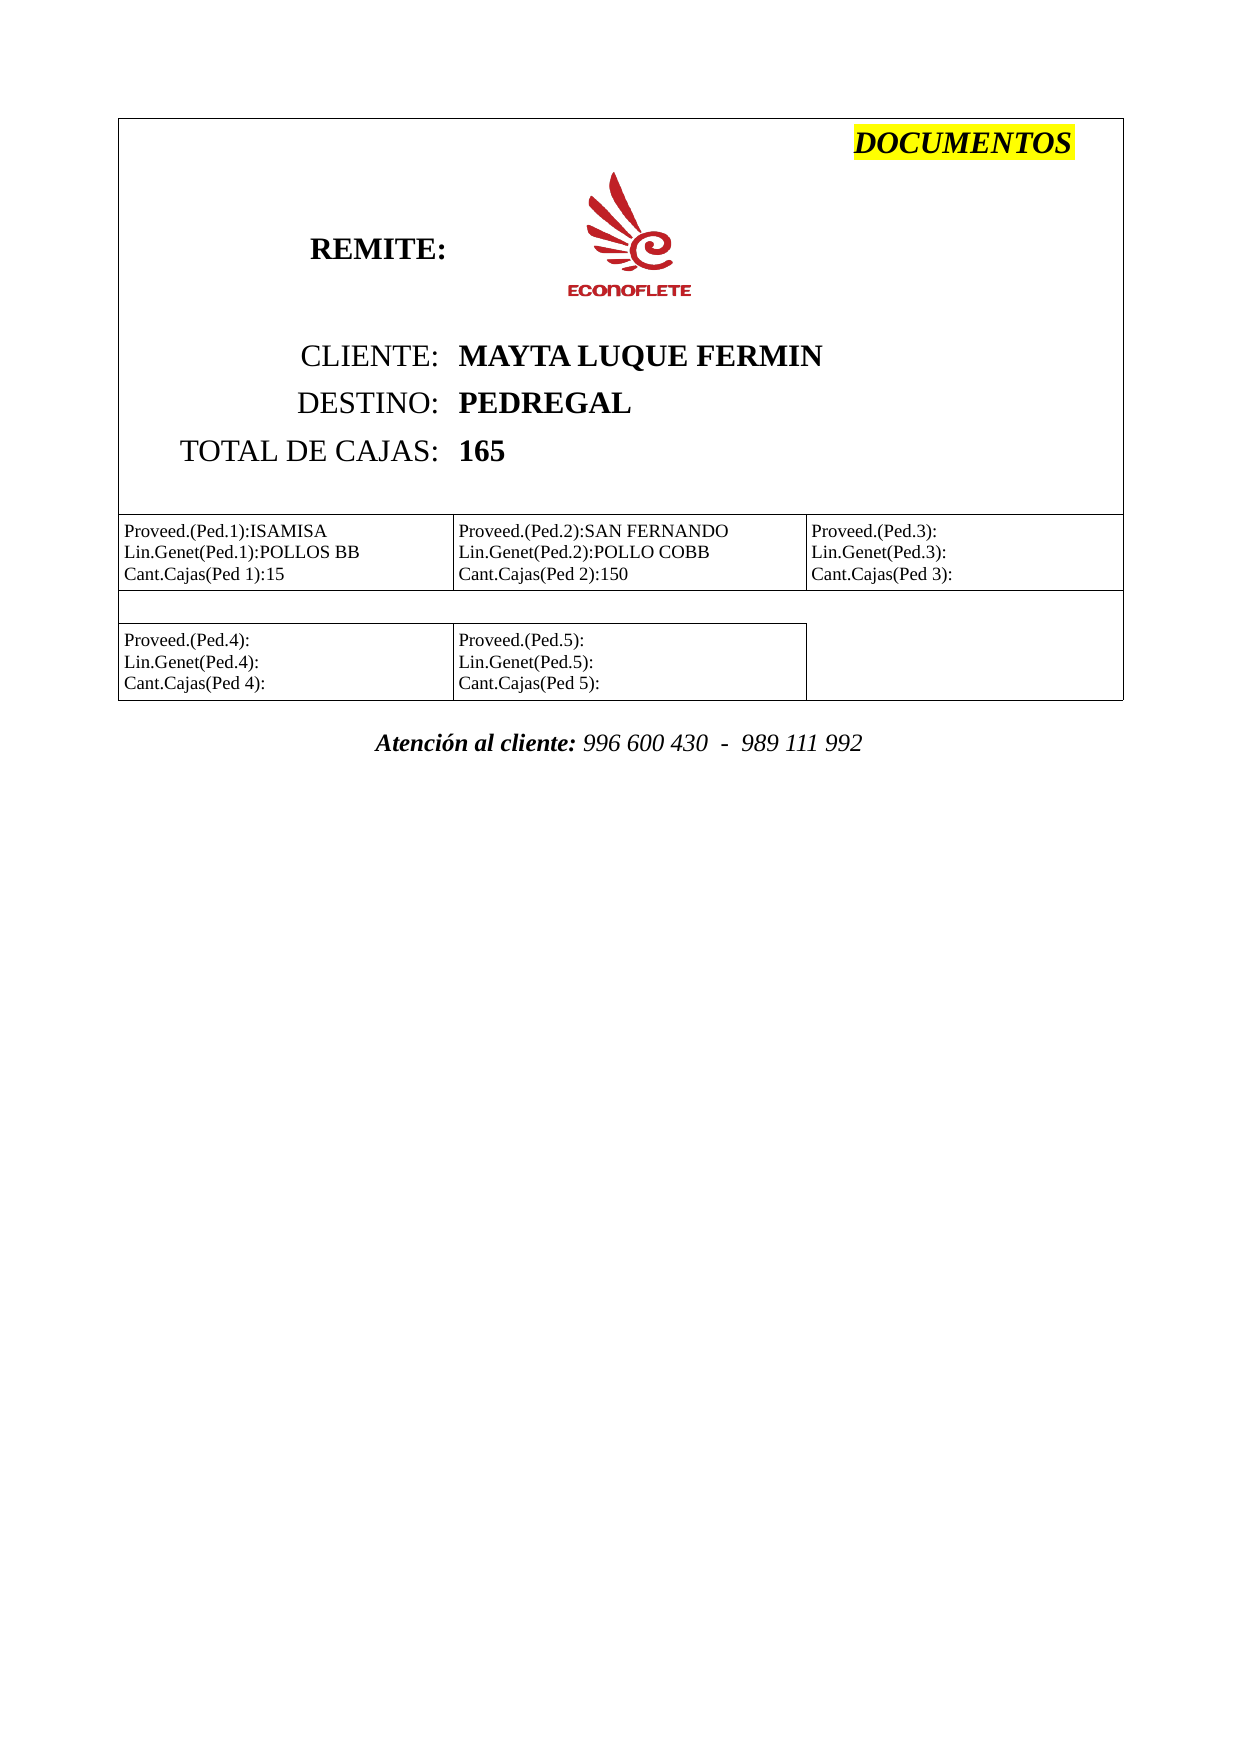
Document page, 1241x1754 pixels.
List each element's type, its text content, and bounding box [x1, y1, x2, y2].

table_header DOCUMENTOS [806, 119, 1123, 166]
table_header [453, 119, 806, 166]
table_cell REMITE: [119, 166, 453, 332]
table_cell [119, 591, 453, 623]
table_cell [453, 166, 806, 332]
table_cell DESTINO: [119, 379, 453, 426]
table_cell Proveed.(Ped.1):ISAMISA Lin.Genet(Ped.1):POLLOS BB Cant.Cajas(Ped 1):15 [119, 515, 453, 590]
table_cell Proveed.(Ped.5): Lin.Genet(Ped.5): Cant.Cajas(Ped 5): [454, 624, 806, 699]
table_cell Proveed.(Ped.3): Lin.Genet(Ped.3): Cant.Cajas(Ped 3): [807, 515, 1123, 590]
table_header [119, 119, 453, 166]
table_cell 165 [453, 426, 1123, 474]
picture [552, 171, 707, 297]
table_cell PEDREGAL [453, 379, 806, 426]
table_cell [453, 591, 806, 623]
table_cell [806, 591, 1123, 623]
table_cell [119, 474, 453, 514]
table_cell MAYTA LUQUE FERMIN [453, 332, 1123, 379]
text Atención al cliente: 996 600 430 - 989 111 992 [118, 728, 1122, 757]
table_cell [806, 474, 1123, 514]
table_cell CLIENTE: [119, 332, 453, 379]
table_cell TOTAL DE CAJAS: [119, 426, 453, 474]
table_cell Proveed.(Ped.2):SAN FERNANDO Lin.Genet(Ped.2):POLLO COBB Cant.Cajas(Ped 2):150 [454, 515, 806, 590]
table_cell [807, 623, 1123, 699]
table_cell [806, 166, 1123, 332]
table_cell Proveed.(Ped.4): Lin.Genet(Ped.4): Cant.Cajas(Ped 4): [119, 624, 453, 699]
table_cell [806, 379, 1123, 426]
table_cell [453, 474, 806, 514]
